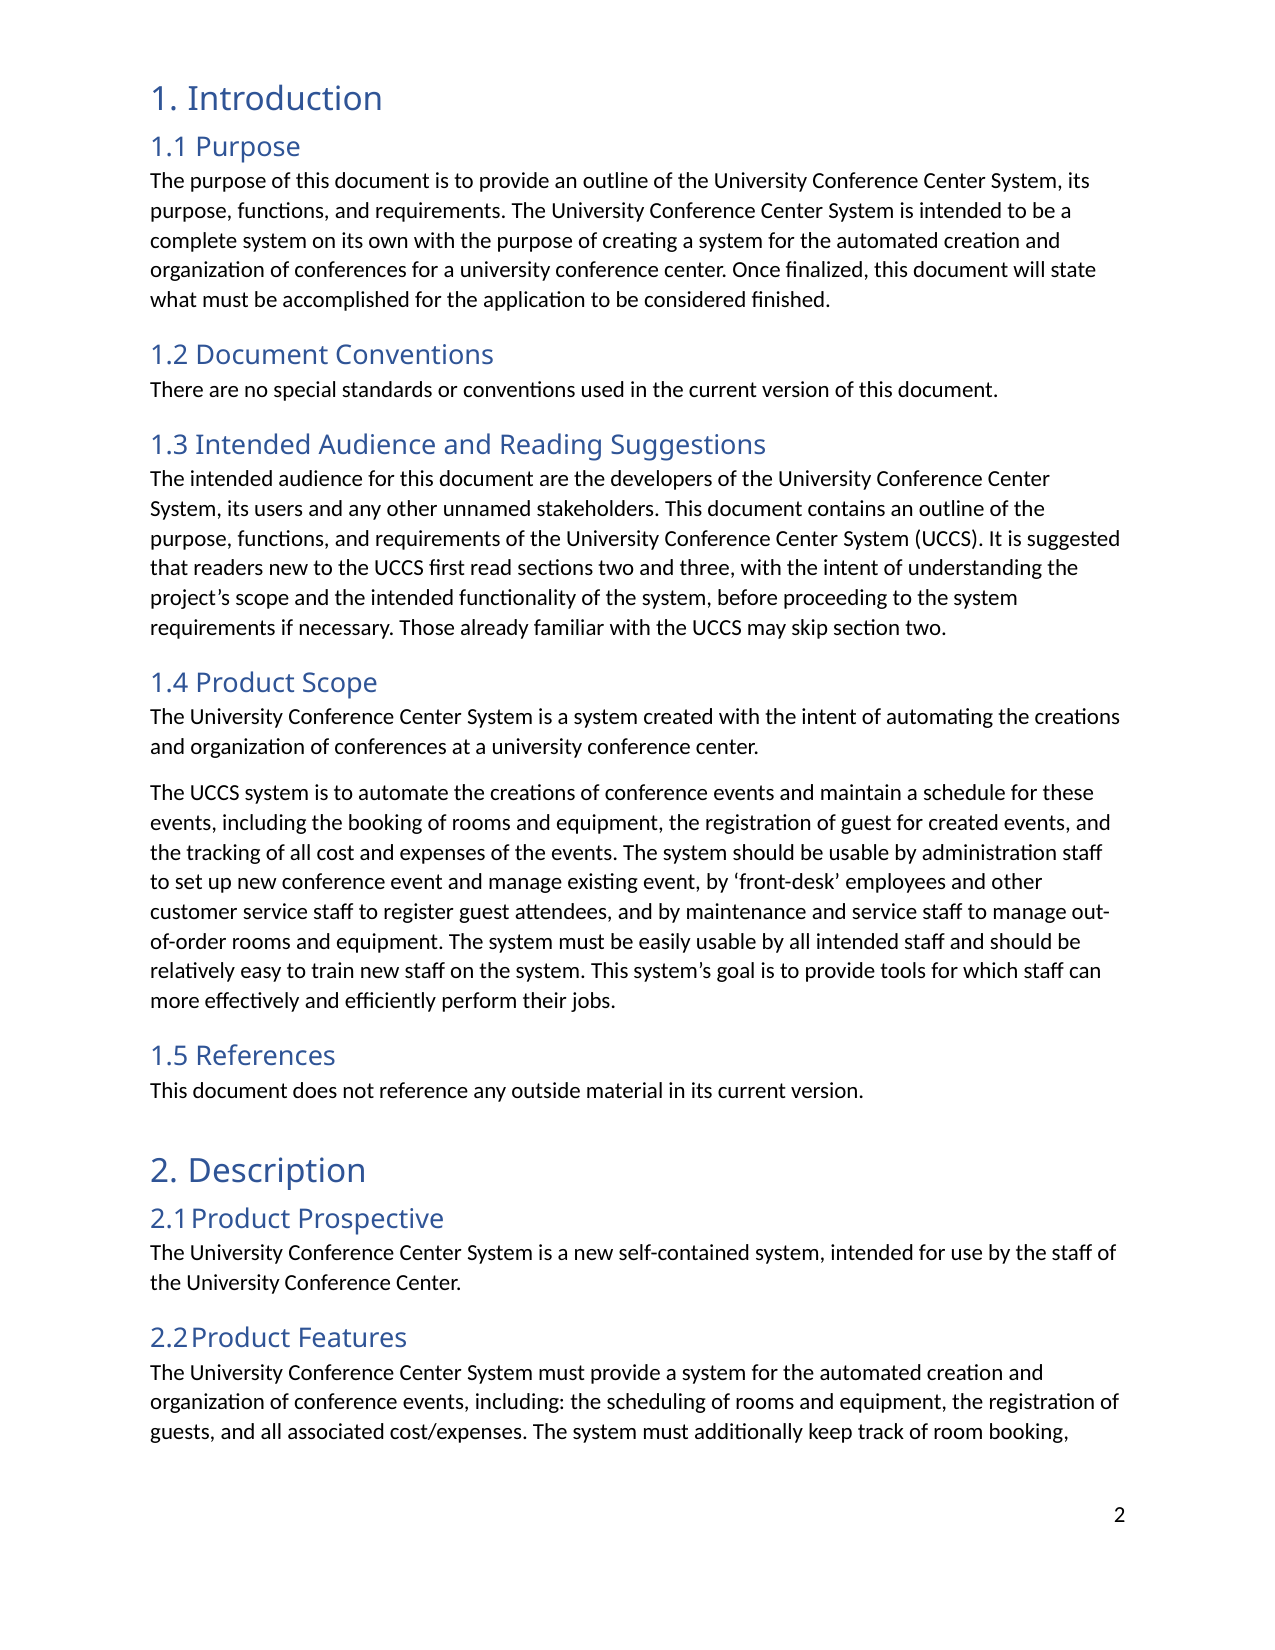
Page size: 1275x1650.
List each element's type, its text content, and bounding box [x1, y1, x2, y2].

subtitle 1.2 Document Conventions [150, 336, 1125, 372]
subtitle Description [150, 1147, 1125, 1192]
text There are no special standards or conventions used in the current version of this document. [150, 375, 1125, 403]
text The University Conference Center System is a new self-contained system, intended for use by the staff of the University Conference Center. [150, 1238, 1125, 1296]
subtitle Product Features [150, 1319, 1125, 1356]
text The intended audience for this document are the developers of the University Conference Center System, its users and any other unnamed stakeholders. This document contains an outline of the purpose, functions, and requirements of the University Conference Center System (UCCS). It is suggested that readers new to the UCCS first read sections two and three, with the intent of understanding the project’s scope and the intended functionality of the system, before proceeding to the system requirements if necessary. Those already familiar with the UCCS may skip section two. [150, 464, 1125, 641]
subtitle 1.3 Intended Audience and Reading Suggestions [150, 425, 1125, 462]
subtitle Product Prospective [150, 1199, 1125, 1236]
text The UCCS system is to automate the creations of conference events and maintain a schedule for these events, including the booking of rooms and equipment, the registration of guest for created events, and the tracking of all cost and expenses of the events. The system should be usable by administration staff to set up new conference event and manage existing event, by ‘front-desk’ employees and other customer service staff to register guest attendees, and by maintenance and service staff to manage out-of-order rooms and equipment. The system must be easily usable by all intended staff and should be relatively easy to train new staff on the system. This system’s goal is to provide tools for which staff can more effectively and efficiently perform their jobs. [150, 778, 1125, 1014]
text The University Conference Center System must provide a system for the automated creation and organization of conference events, including: the scheduling of rooms and equipment, the registration of guests, and all associated cost/expenses. The system must additionally keep track of room booking, [150, 1358, 1125, 1445]
subtitle 1.1 Purpose [150, 127, 1125, 164]
subtitle 1.5 References [150, 1037, 1125, 1073]
text This document does not reference any outside material in its current version. [150, 1076, 1125, 1104]
text The University Conference Center System is a system created with the intent of automating the creations and organization of conferences at a university conference center. [150, 702, 1125, 760]
subtitle Introduction [150, 75, 1125, 120]
text The purpose of this document is to provide an outline of the University Conference Center System, its purpose, functions, and requirements. The University Conference Center System is intended to be a complete system on its own with the purpose of creating a system for the automated creation and organization of conferences for a university conference center. Once finalized, this document will state what must be accomplished for the application to be considered finished. [150, 166, 1125, 313]
subtitle 1.4 Product Scope [150, 663, 1125, 700]
